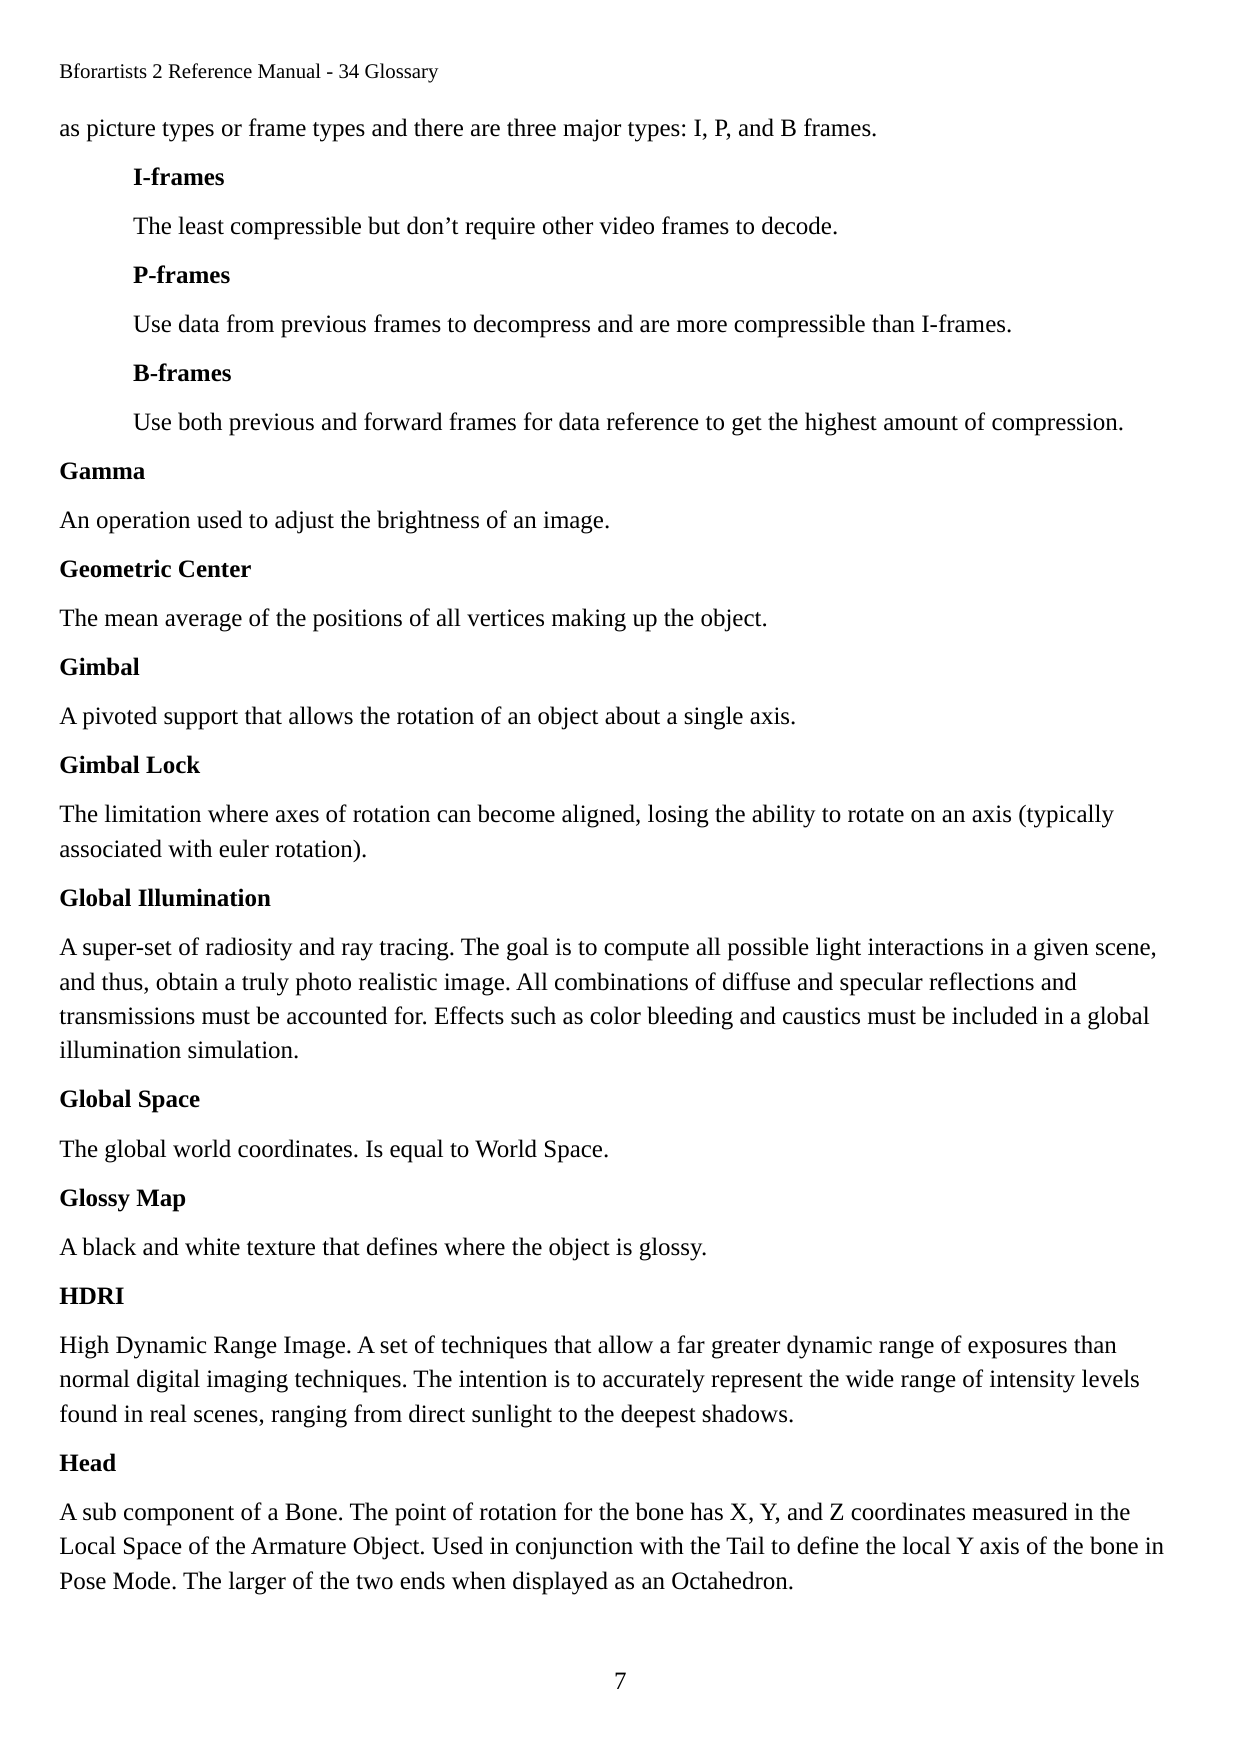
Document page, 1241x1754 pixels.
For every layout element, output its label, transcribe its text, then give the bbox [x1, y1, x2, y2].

text I-frames [133, 162, 1181, 190]
text Head [59, 1448, 1181, 1477]
text A sub component of a Bone. The point of rotation for the bone has X, Y, and Z coordinates measured in the Local Space of the Armature Object. Used in conjunction with the Tail to define the local Y axis of the bone in Pose Mode. The larger of the two ends when displayed as an Octahedron. [59, 1497, 1181, 1595]
text Global Space [59, 1084, 1181, 1113]
text The limitation where axes of rotation can become aligned, losing the ability to rotate on an axis (typically associated with euler rotation). [59, 799, 1181, 863]
text Geometric Center [59, 554, 1181, 583]
text The global world coordinates. Is equal to World Space. [59, 1134, 1181, 1162]
text The mean average of the positions of all vertices making up the object. [59, 603, 1181, 632]
text B-frames [133, 358, 1181, 387]
text Gimbal Lock [59, 750, 1181, 779]
text as picture types or frame types and there are three major types: I, P, and B frames. [59, 113, 1181, 141]
text High Dynamic Range Image. A set of techniques that allow a far greater dynamic range of exposures than normal digital imaging techniques. The intention is to accurately represent the wide range of intensity levels found in real scenes, ranging from direct sunlight to the deepest shadows. [59, 1330, 1181, 1428]
text An operation used to adjust the brightness of an image. [59, 505, 1181, 534]
text The least compressible but don’t require other video frames to decode. [133, 211, 1181, 239]
text A super-set of radiosity and ray tracing. The goal is to compute all possible light interactions in a given scene, and thus, obtain a truly photo realistic image. All combinations of diffuse and specular reflections and transmissions must be accounted for. Effects such as color bleeding and caustics must be included in a global illumination simulation. [59, 932, 1181, 1064]
text Global Illumination [59, 883, 1181, 912]
text Gamma [59, 456, 1181, 485]
text HDRI [59, 1281, 1181, 1309]
text Gimbal [59, 652, 1181, 681]
text A black and white texture that defines where the object is glossy. [59, 1232, 1181, 1261]
text Use data from previous frames to decompress and are more compressible than I-frames. [133, 309, 1181, 338]
text P-frames [133, 260, 1181, 288]
text Glossy Map [59, 1183, 1181, 1211]
text A pivoted support that allows the rotation of an object about a single axis. [59, 701, 1181, 730]
text Use both previous and forward frames for data reference to get the highest amount of compression. [133, 407, 1181, 436]
